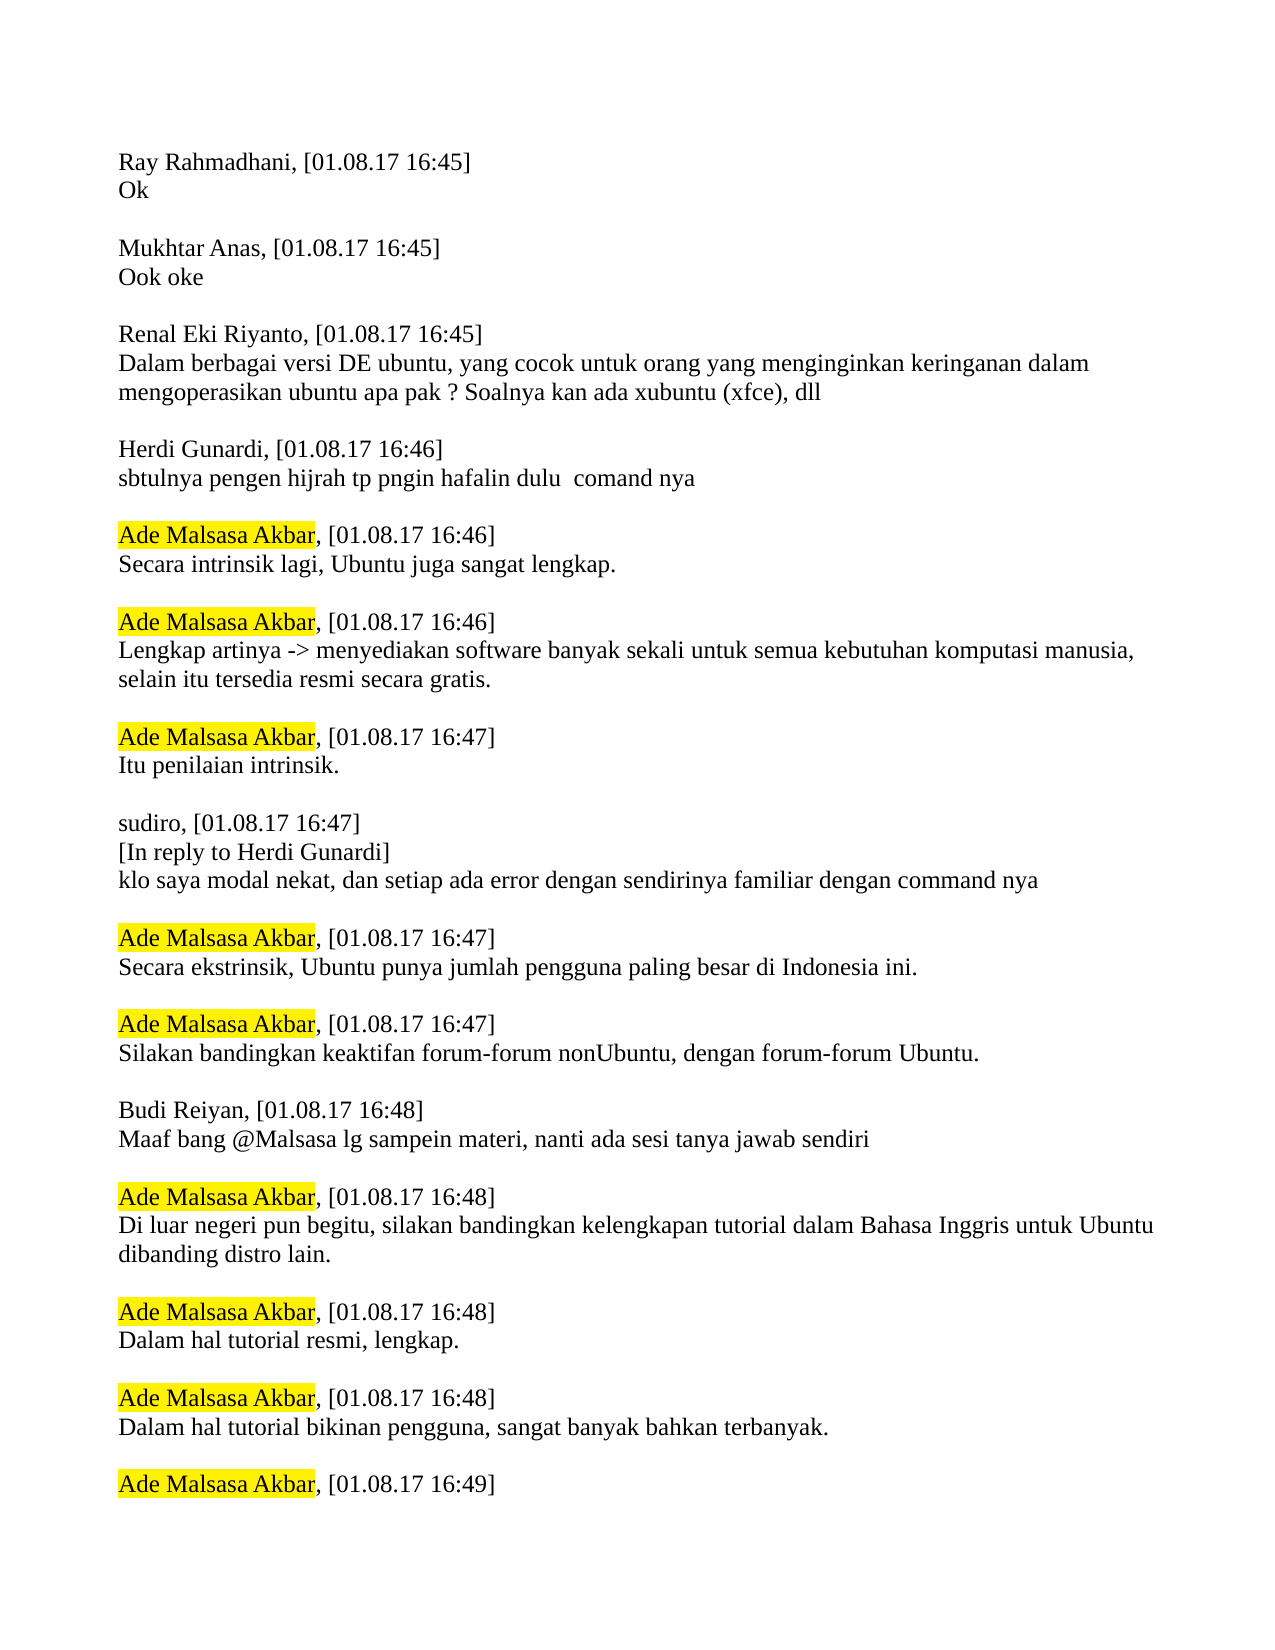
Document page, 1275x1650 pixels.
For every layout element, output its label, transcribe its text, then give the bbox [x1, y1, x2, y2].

text Secara intrinsik lagi, Ubuntu juga sangat lengkap. [118, 549, 1157, 578]
text Ade Malsasa Akbar, [01.08.17 16:47] [118, 923, 1157, 952]
text Lengkap artinya -> menyediakan software banyak sekali untuk semua kebutuhan komputasi manusia, selain itu tersedia resmi secara gratis. [118, 636, 1157, 693]
text Budi Reiyan, [01.08.17 16:48] [118, 1096, 1157, 1124]
text Di luar negeri pun begitu, silakan bandingkan kelengkapan tutorial dalam Bahasa Inggris untuk Ubuntu dibanding distro lain. [118, 1211, 1157, 1268]
text Dalam hal tutorial resmi, lengkap. [118, 1326, 1157, 1354]
text Ade Malsasa Akbar, [01.08.17 16:47] [118, 1009, 1157, 1038]
text Secara ekstrinsik, Ubuntu punya jumlah pengguna paling besar di Indonesia ini. [118, 952, 1157, 981]
text Ade Malsasa Akbar, [01.08.17 16:48] [118, 1182, 1157, 1211]
text Ook oke [118, 262, 1157, 291]
text Mukhtar Anas, [01.08.17 16:45] [118, 233, 1157, 262]
text Ade Malsasa Akbar, [01.08.17 16:46] [118, 521, 1157, 549]
text Silakan bandingkan keaktifan forum-forum nonUbuntu, dengan forum-forum Ubuntu. [118, 1038, 1157, 1067]
text sudiro, [01.08.17 16:47] [118, 808, 1157, 837]
text Renal Eki Riyanto, [01.08.17 16:45] [118, 319, 1157, 348]
text Ade Malsasa Akbar, [01.08.17 16:48] [118, 1383, 1157, 1412]
text Ade Malsasa Akbar, [01.08.17 16:46] [118, 607, 1157, 636]
text Itu penilaian intrinsik. [118, 751, 1157, 779]
text Ade Malsasa Akbar, [01.08.17 16:48] [118, 1297, 1157, 1326]
text Dalam hal tutorial bikinan pengguna, sangat banyak bahkan terbanyak. [118, 1412, 1157, 1441]
text Herdi Gunardi, [01.08.17 16:46] [118, 434, 1157, 463]
text Dalam berbagai versi DE ubuntu, yang cocok untuk orang yang menginginkan keringanan dalam mengoperasikan ubuntu apa pak ? Soalnya kan ada xubuntu (xfce), dll [118, 348, 1157, 406]
text [In reply to Herdi Gunardi] [118, 837, 1157, 866]
text Ade Malsasa Akbar, [01.08.17 16:47] [118, 722, 1157, 751]
text Ok [118, 176, 1157, 204]
text Ray Rahmadhani, [01.08.17 16:45] [118, 147, 1157, 176]
text sbtulnya pengen hijrah tp pngin hafalin dulu comand nya [118, 463, 1157, 492]
text Maaf bang @Malsasa lg sampein materi, nanti ada sesi tanya jawab sendiri [118, 1124, 1157, 1153]
text Ade Malsasa Akbar, [01.08.17 16:49] [118, 1469, 1157, 1498]
text klo saya modal nekat, dan setiap ada error dengan sendirinya familiar dengan command nya [118, 866, 1157, 894]
